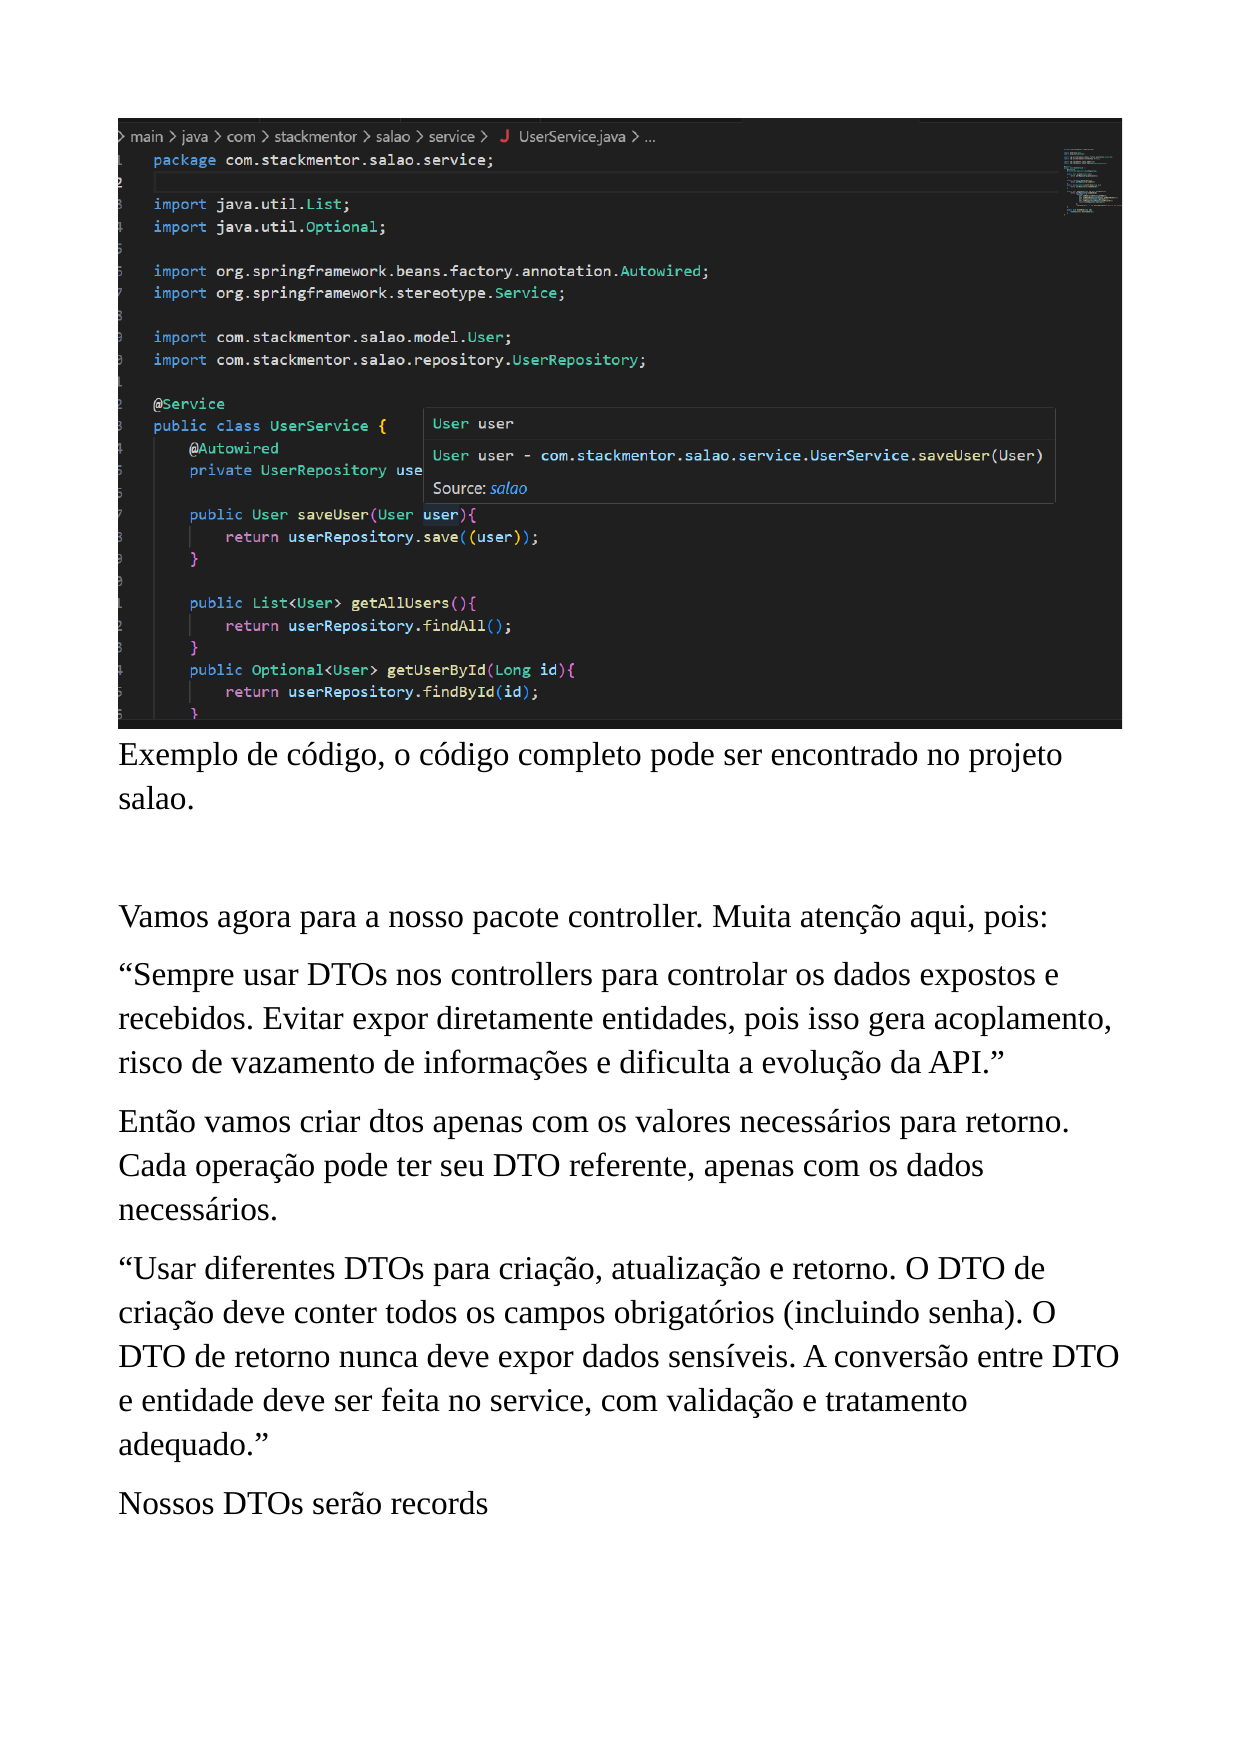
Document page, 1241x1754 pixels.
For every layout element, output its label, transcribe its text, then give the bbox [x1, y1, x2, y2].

text “Usar diferentes DTOs para criação, atualização e retorno. O DTO de criação deve conter todos os campos obrigatórios (incluindo senha). O DTO de retorno nunca deve expor dados sensíveis. A conversão entre DTO e entidade deve ser feita no service, com validação e tratamento adequado.” [118, 1248, 1122, 1463]
picture [118, 118, 1123, 729]
text Nossos DTOs serão records [118, 1483, 1122, 1521]
text Exemplo de código, o código completo pode ser encontrado no projeto salao. [118, 729, 1122, 817]
text Vamos agora para a nosso pacote controller. Muita atenção aqui, pois: [118, 896, 1122, 934]
text Então vamos criar dtos apenas com os valores necessários para retorno. Cada operação pode ter seu DTO referente, apenas com os dados necessários. [118, 1101, 1122, 1228]
text “Sempre usar DTOs nos controllers para controlar os dados expostos e recebidos. Evitar expor diretamente entidades, pois isso gera acoplamento, risco de vazamento de informações e dificulta a evolução da API.” [118, 954, 1122, 1081]
